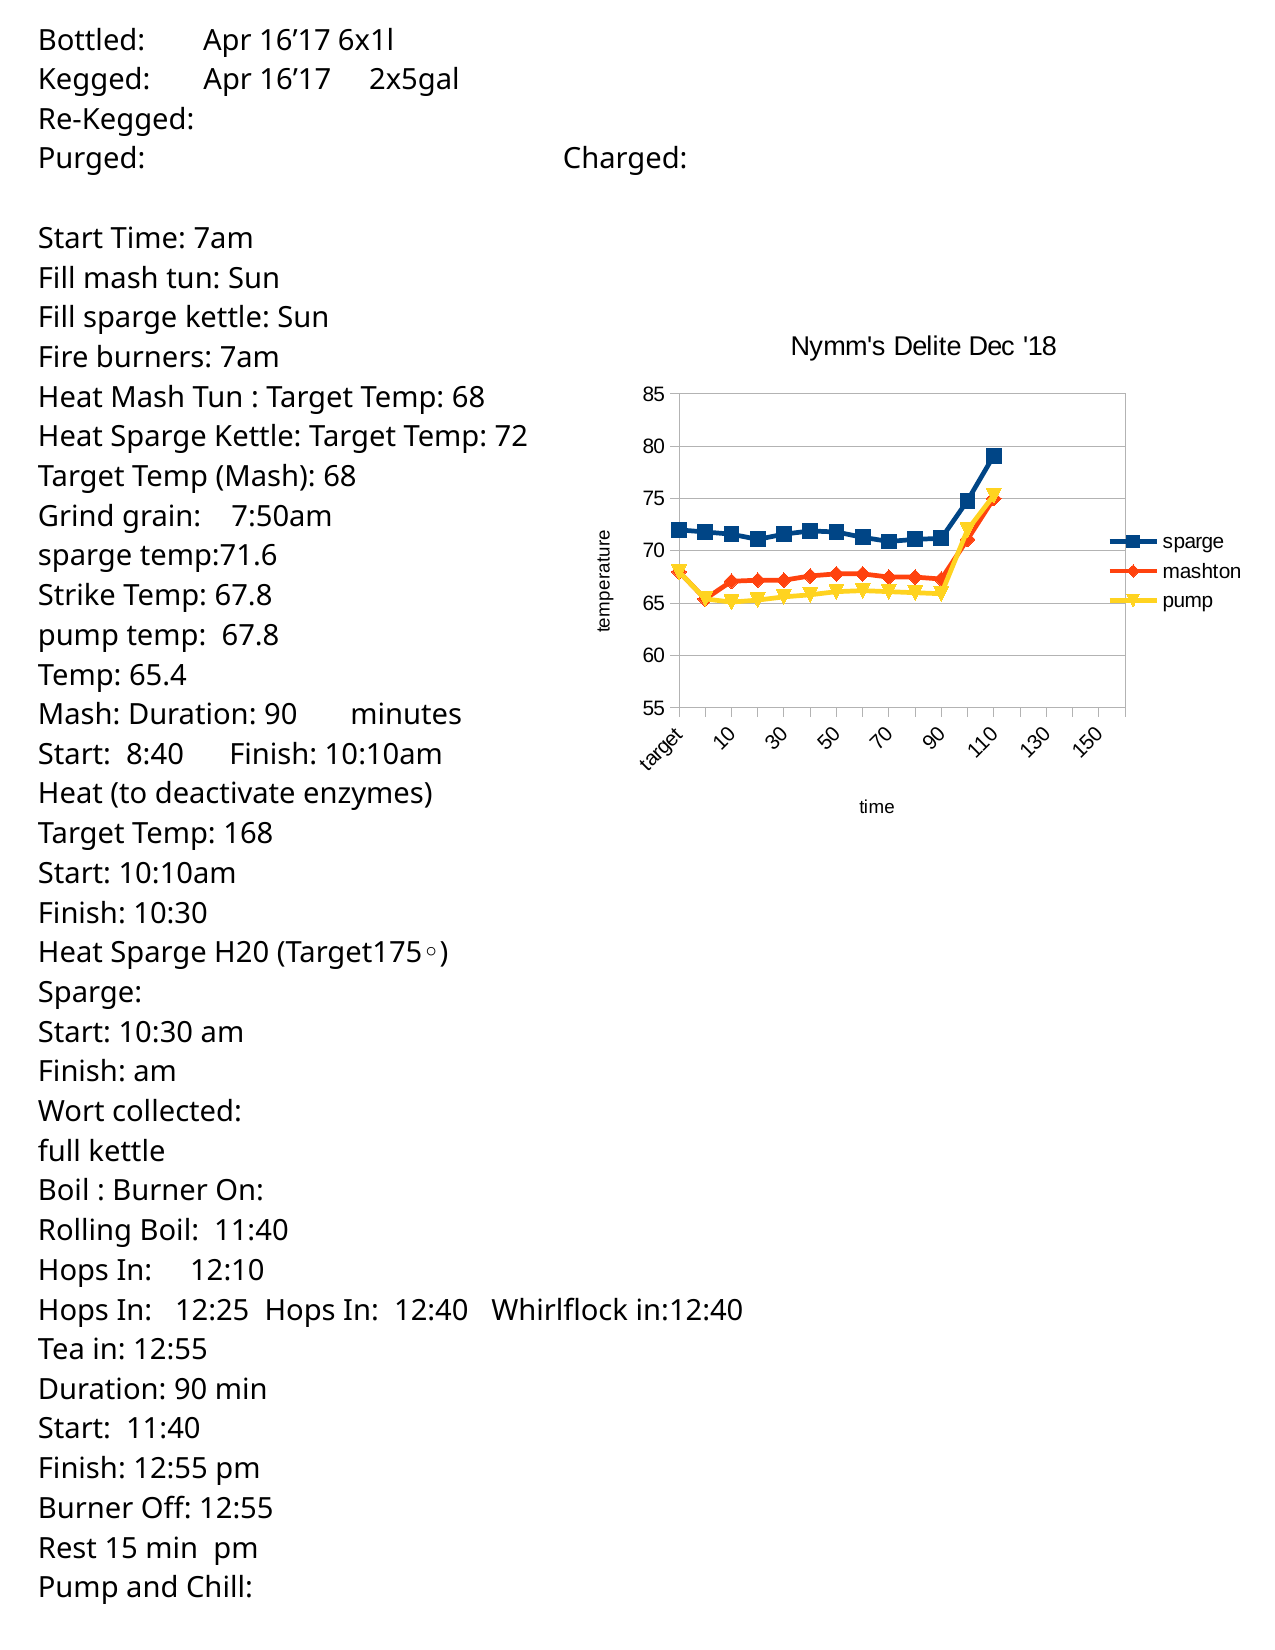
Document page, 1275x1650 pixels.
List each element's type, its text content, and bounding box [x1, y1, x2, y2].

text [949, 499, 986, 535]
text Hops In: 12:25 Hops In: 12:40 Whirlflock in:12:40 [38, 1289, 1237, 1328]
text [680, 416, 1125, 446]
text Mash: Duration: 90 minutes [38, 693, 1237, 733]
text Strike Temp: 67.8 [680, 604, 1125, 614]
text Grind grain: 7:50am [38, 495, 679, 535]
text Temp: 65.4 [38, 654, 679, 693]
text sparge temp:71.6 [953, 551, 1125, 574]
text Strike Temp: 67.8 [1126, 574, 1237, 614]
text sparge temp:71.6 [1126, 535, 1237, 574]
text Finish: 12:55 pm [38, 1447, 1237, 1487]
text Duration: 90 min [38, 1368, 1237, 1408]
text Pump and Chill: [38, 1567, 1237, 1606]
text Wort collected: [38, 1090, 1237, 1130]
text Fill mash tun: Sun [38, 257, 1237, 297]
text Finish: 10:30 [38, 892, 1237, 932]
text Burner Off: 12:55 [38, 1487, 1237, 1527]
text [974, 499, 1125, 535]
text [1126, 455, 1237, 495]
text Hops In: 12:10 [38, 1249, 1237, 1289]
text Start: 10:30 am [38, 1011, 1237, 1051]
text Fill sparge kettle: Sun [38, 297, 1237, 336]
text sparge temp:71.6 [680, 551, 955, 574]
text Purged: Charged: [38, 138, 1237, 177]
text Heat Sparge Kettle: Target Temp: 72 [38, 416, 679, 455]
text Kegged: Apr 16’17 2x5gal [38, 58, 1237, 98]
text Target Temp (Mash): 68 [38, 455, 679, 495]
text Rest 15 min pm [38, 1527, 1237, 1567]
text Bottled: Apr 16’17 6x1l [38, 19, 1237, 58]
text [975, 455, 1125, 495]
text [680, 614, 1125, 654]
text Re-Kegged: [38, 98, 1237, 138]
text Strike Temp: 67.8 [38, 574, 679, 614]
text Start: 8:40 Finish: 10:10am [38, 733, 1237, 773]
text Boil : Burner On: [38, 1170, 1237, 1209]
text sparge temp:71.6 [38, 535, 679, 574]
text Finish: am [38, 1051, 1237, 1090]
text Heat Mash Tun : Target Temp: 68 [38, 376, 1237, 416]
text [1126, 654, 1237, 693]
text Fire burners: 7am [38, 336, 1237, 376]
text Heat Sparge H20 (Target175◦) [38, 932, 1237, 971]
text Strike Temp: 67.8 [686, 574, 730, 591]
text Strike Temp: 67.8 [680, 579, 700, 603]
text sparge temp:71.6 [964, 535, 1125, 550]
text [1126, 416, 1237, 455]
text full kettle [38, 1130, 1237, 1170]
text Heat (to deactivate enzymes) [38, 773, 1237, 812]
text Sparge: [38, 971, 1237, 1011]
text sparge temp:71.6 [680, 535, 962, 550]
text Start: 11:40 [38, 1408, 1237, 1447]
text [680, 447, 1125, 455]
text Strike Temp: 67.8 [714, 577, 887, 599]
text pump temp: 67.8 [38, 614, 679, 654]
text Target Temp: 168 [38, 812, 1237, 852]
text Rolling Boil: 11:40 [38, 1209, 1237, 1249]
text [680, 455, 986, 495]
text Start: 10:10am [38, 852, 1237, 892]
text Strike Temp: 67.8 [811, 574, 1125, 603]
text [1126, 614, 1237, 654]
text [1126, 495, 1237, 535]
text Tea in: 12:55 [38, 1328, 1237, 1368]
text Start Time: 7am [38, 217, 1237, 257]
text [680, 499, 960, 535]
text [680, 656, 1125, 693]
